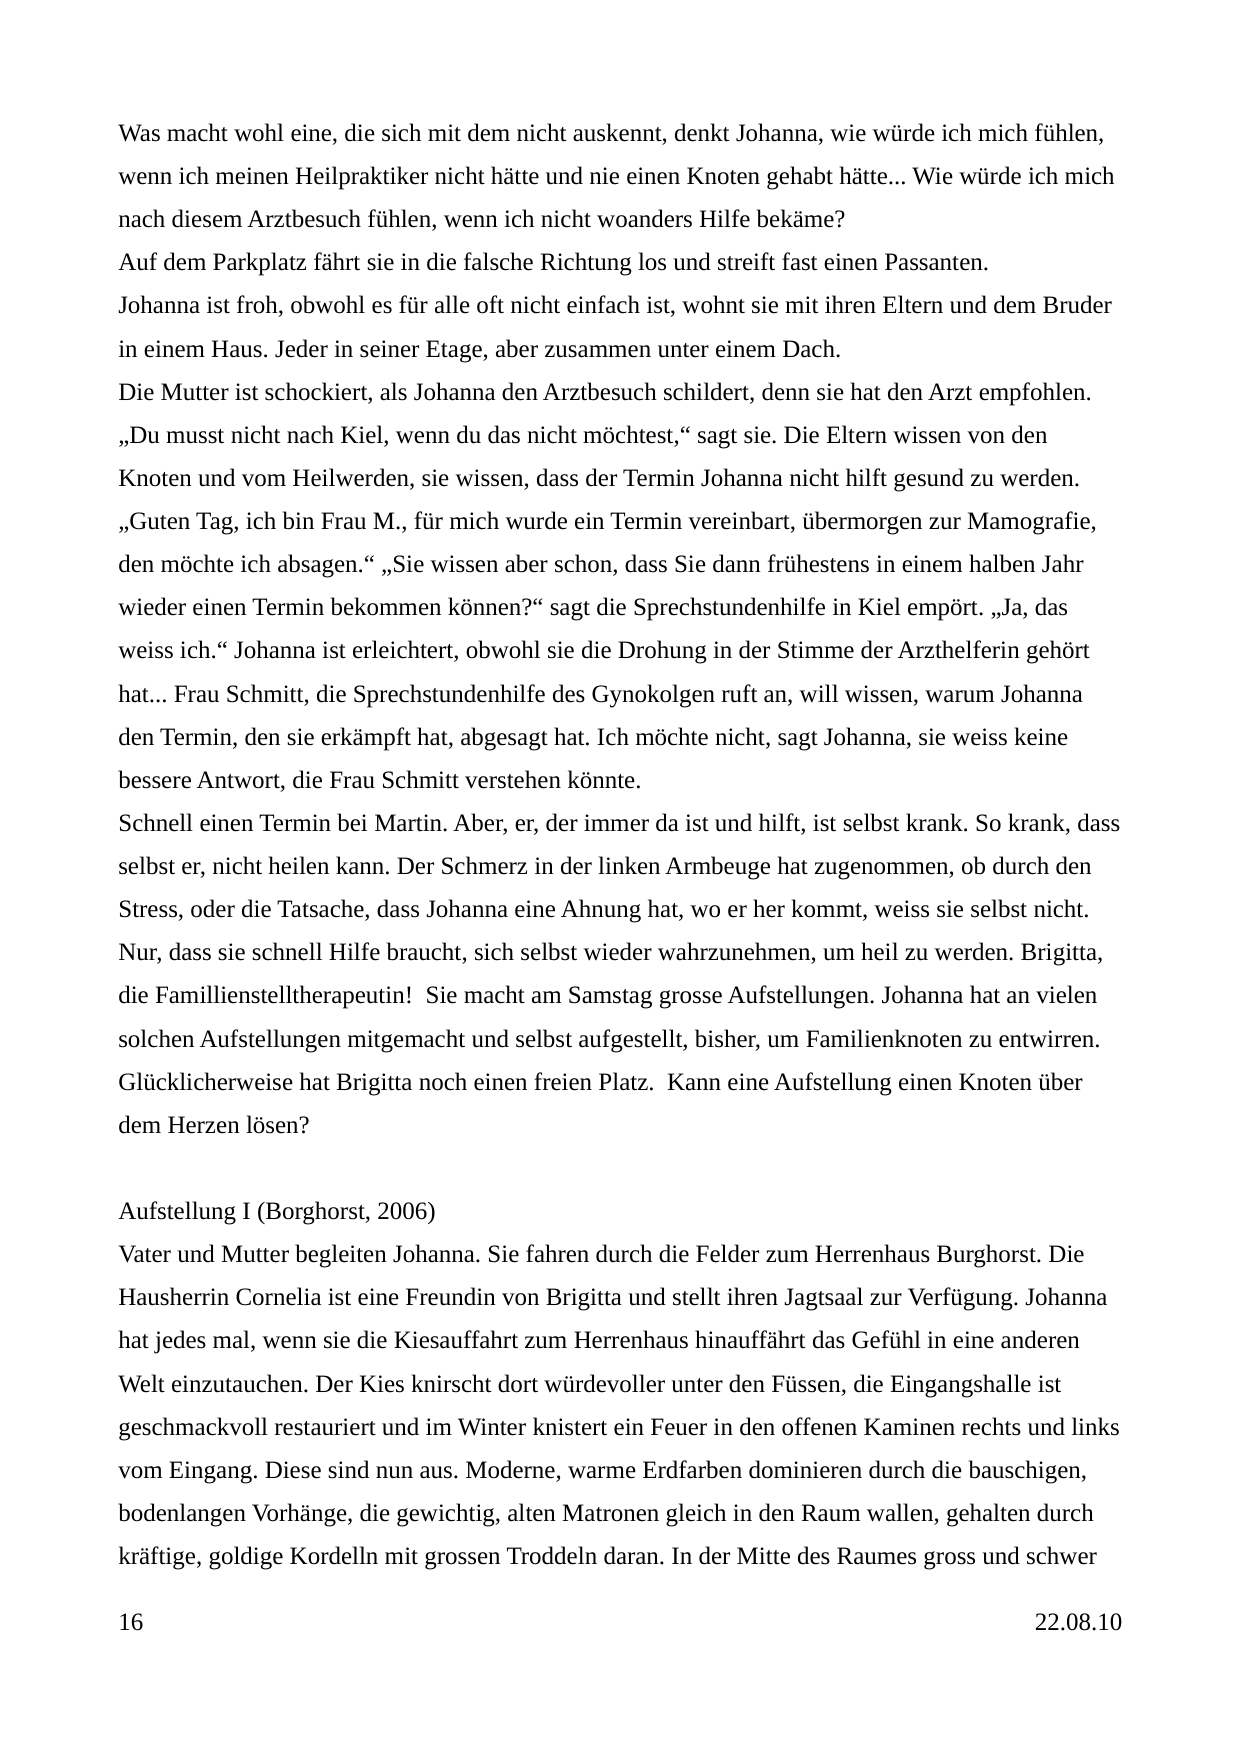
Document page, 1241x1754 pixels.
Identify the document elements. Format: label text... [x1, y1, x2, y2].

text Vater und Mutter begleiten Johanna. Sie fahren durch die Felder zum Herrenhaus Burghorst. Die Hausherrin Cornelia ist eine Freundin von Brigitta und stellt ihren Jagtsaal zur Verfügung. Johanna hat jedes mal, wenn sie die Kiesauffahrt zum Herrenhaus hinauffährt das Gefühl in eine anderen Welt einzutauchen. Der Kies knirscht dort würdevoller unter den Füssen, die Eingangshalle ist geschmackvoll restauriert und im Winter knistert ein Feuer in den offenen Kaminen rechts und links vom Eingang. Diese sind nun aus. Moderne, warme Erdfarben dominieren durch die bauschigen, bodenlangen Vorhänge, die gewichtig, alten Matronen gleich in den Raum wallen, gehalten durch kräftige, goldige Kordelln mit grossen Troddeln daran. In der Mitte des Raumes gross und schwer [118, 1239, 1122, 1570]
text Johanna ist froh, obwohl es für alle oft nicht einfach ist, wohnt sie mit ihren Eltern und dem Bruder in einem Haus. Jeder in seiner Etage, aber zusammen unter einem Dach. [118, 291, 1122, 362]
text Auf dem Parkplatz fährt sie in die falsche Richtung los und streift fast einen Passanten. [118, 247, 1122, 276]
text Die Mutter ist schockiert, als Johanna den Arztbesuch schildert, denn sie hat den Arzt empfohlen. „Du musst nicht nach Kiel, wenn du das nicht möchtest,“ sagt sie. Die Eltern wissen von den Knoten und vom Heilwerden, sie wissen, dass der Termin Johanna nicht hilft gesund zu werden. [118, 377, 1122, 492]
text Was macht wohl eine, die sich mit dem nicht auskennt, denkt Johanna, wie würde ich mich fühlen, wenn ich meinen Heilpraktiker nicht hätte und nie einen Knoten gehabt hätte... Wie würde ich mich nach diesem Arztbesuch fühlen, wenn ich nicht woanders Hilfe bekäme? [118, 118, 1122, 233]
text „Guten Tag, ich bin Frau M., für mich wurde ein Termin vereinbart, übermorgen zur Mamografie, den möchte ich absagen.“ „Sie wissen aber schon, dass Sie dann frühestens in einem halben Jahr wieder einen Termin bekommen können?“ sagt die Sprechstundenhilfe in Kiel empört. „Ja, das weiss ich.“ Johanna ist erleichtert, obwohl sie die Drohung in der Stimme der Arzthelferin gehört hat... Frau Schmitt, die Sprechstundenhilfe des Gynokolgen ruft an, will wissen, warum Johanna den Termin, den sie erkämpft hat, abgesagt hat. Ich möchte nicht, sagt Johanna, sie weiss keine bessere Antwort, die Frau Schmitt verstehen könnte. [118, 506, 1122, 794]
text Aufstellung I (Borghorst, 2006) [118, 1196, 1122, 1225]
text Schnell einen Termin bei Martin. Aber, er, der immer da ist und hilft, ist selbst krank. So krank, dass selbst er, nicht heilen kann. Der Schmerz in der linken Armbeuge hat zugenommen, ob durch den Stress, oder die Tatsache, dass Johanna eine Ahnung hat, wo er her kommt, weiss sie selbst nicht. Nur, dass sie schnell Hilfe braucht, sich selbst wieder wahrzunehmen, um heil zu werden. Brigitta, die Famillienstelltherapeutin! Sie macht am Samstag grosse Aufstellungen. Johanna hat an vielen solchen Aufstellungen mitgemacht und selbst aufgestellt, bisher, um Familienknoten zu entwirren. Glücklicherweise hat Brigitta noch einen freien Platz. Kann eine Aufstellung einen Knoten über dem Herzen lösen? [118, 808, 1122, 1139]
